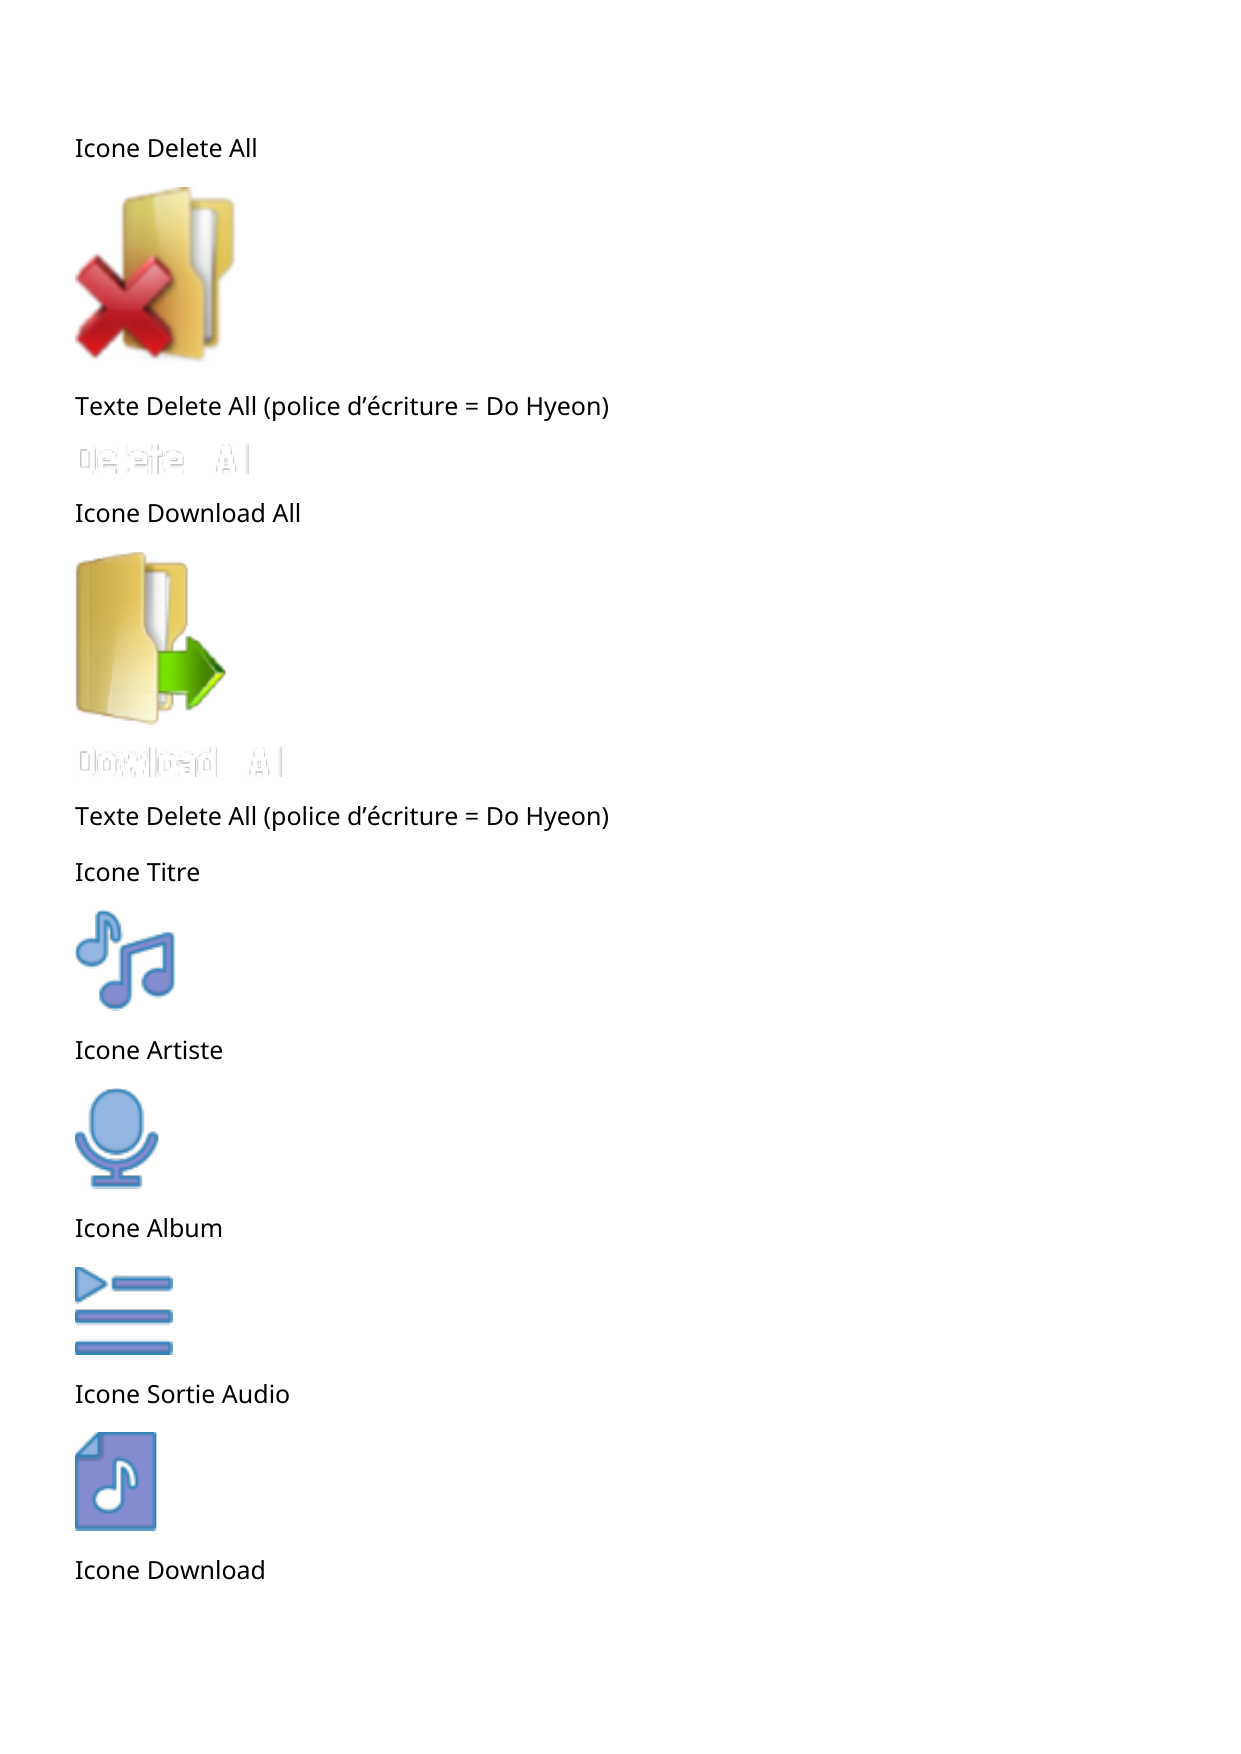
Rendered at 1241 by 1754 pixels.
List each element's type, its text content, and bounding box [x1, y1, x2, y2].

text Icone Sortie Audio [75, 1377, 1165, 1411]
text Icone Download All [75, 496, 1165, 530]
text Texte Delete All (police d’écriture = Do Hyeon) [75, 388, 1165, 422]
text Icone Artiste [75, 1033, 1165, 1067]
text Icone Titre [75, 854, 1165, 888]
text Icone Album [75, 1211, 1165, 1245]
text Texte Delete All (police d’écriture = Do Hyeon) [75, 798, 1165, 832]
text Icone Download [75, 1553, 1165, 1587]
text Icone Delete All [75, 131, 1165, 165]
